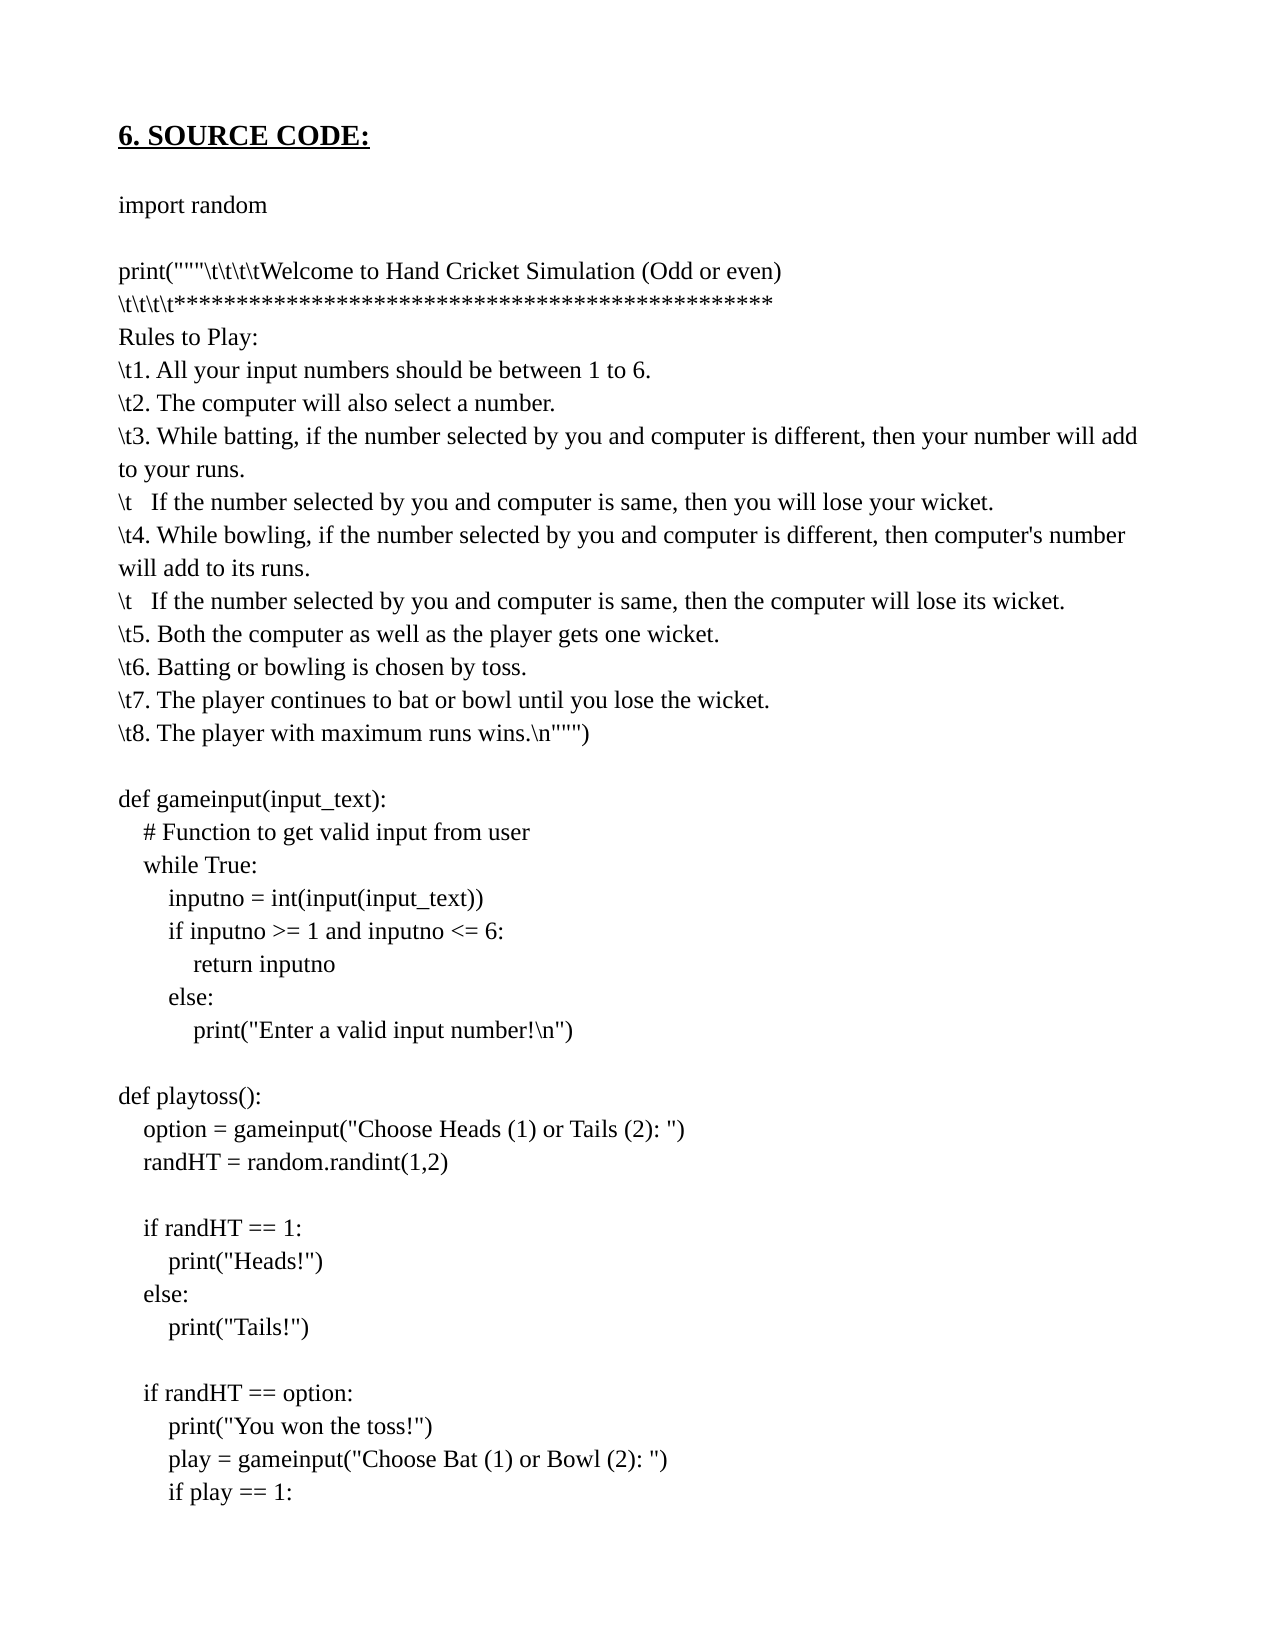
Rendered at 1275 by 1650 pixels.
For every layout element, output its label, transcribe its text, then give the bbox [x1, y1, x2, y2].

text play = gameinput("Choose Bat (1) or Bowl (2): ") [118, 1444, 1157, 1473]
text randHT = random.randint(1,2) [118, 1147, 1157, 1176]
text \t\t\t\t************************************************ [118, 289, 1157, 317]
text \t7. The player continues to bat or bowl until you lose the wicket. [118, 685, 1157, 714]
text print("You won the toss!") [118, 1411, 1157, 1440]
text def playtoss(): [118, 1081, 1157, 1110]
text if randHT == 1: [118, 1213, 1157, 1242]
text \t If the number selected by you and computer is same, then you will lose your wicket. [118, 487, 1157, 516]
text while True: [118, 850, 1157, 879]
text \t6. Batting or bowling is chosen by toss. [118, 652, 1157, 681]
text \t If the number selected by you and computer is same, then the computer will lose its wicket. [118, 586, 1157, 615]
text 6. SOURCE CODE: [118, 118, 1157, 152]
text print("Heads!") [118, 1246, 1157, 1275]
text else: [118, 1279, 1157, 1308]
text \t8. The player with maximum runs wins.\n""") [118, 718, 1157, 747]
text print("Enter a valid input number!\n") [118, 1015, 1157, 1044]
text \t1. All your input numbers should be between 1 to 6. [118, 355, 1157, 383]
text \t3. While batting, if the number selected by you and computer is different, then your number will add to your runs. [118, 421, 1157, 483]
text print("""\t\t\t\tWelcome to Hand Cricket Simulation (Odd or even) [118, 256, 1157, 284]
text return inputno [118, 949, 1157, 978]
text if inputno >= 1 and inputno <= 6: [118, 916, 1157, 945]
text # Function to get valid input from user [118, 817, 1157, 846]
text else: [118, 982, 1157, 1011]
text \t5. Both the computer as well as the player gets one wicket. [118, 619, 1157, 648]
text inputno = int(input(input_text)) [118, 883, 1157, 912]
text import random [118, 190, 1157, 218]
text option = gameinput("Choose Heads (1) or Tails (2): ") [118, 1114, 1157, 1143]
text def gameinput(input_text): [118, 784, 1157, 813]
text print("Tails!") [118, 1312, 1157, 1341]
text Rules to Play: [118, 322, 1157, 351]
text \t2. The computer will also select a number. [118, 388, 1157, 417]
text if randHT == option: [118, 1378, 1157, 1407]
text if play == 1: [118, 1477, 1157, 1506]
text \t4. While bowling, if the number selected by you and computer is different, then computer's number will add to its runs. [118, 520, 1157, 582]
